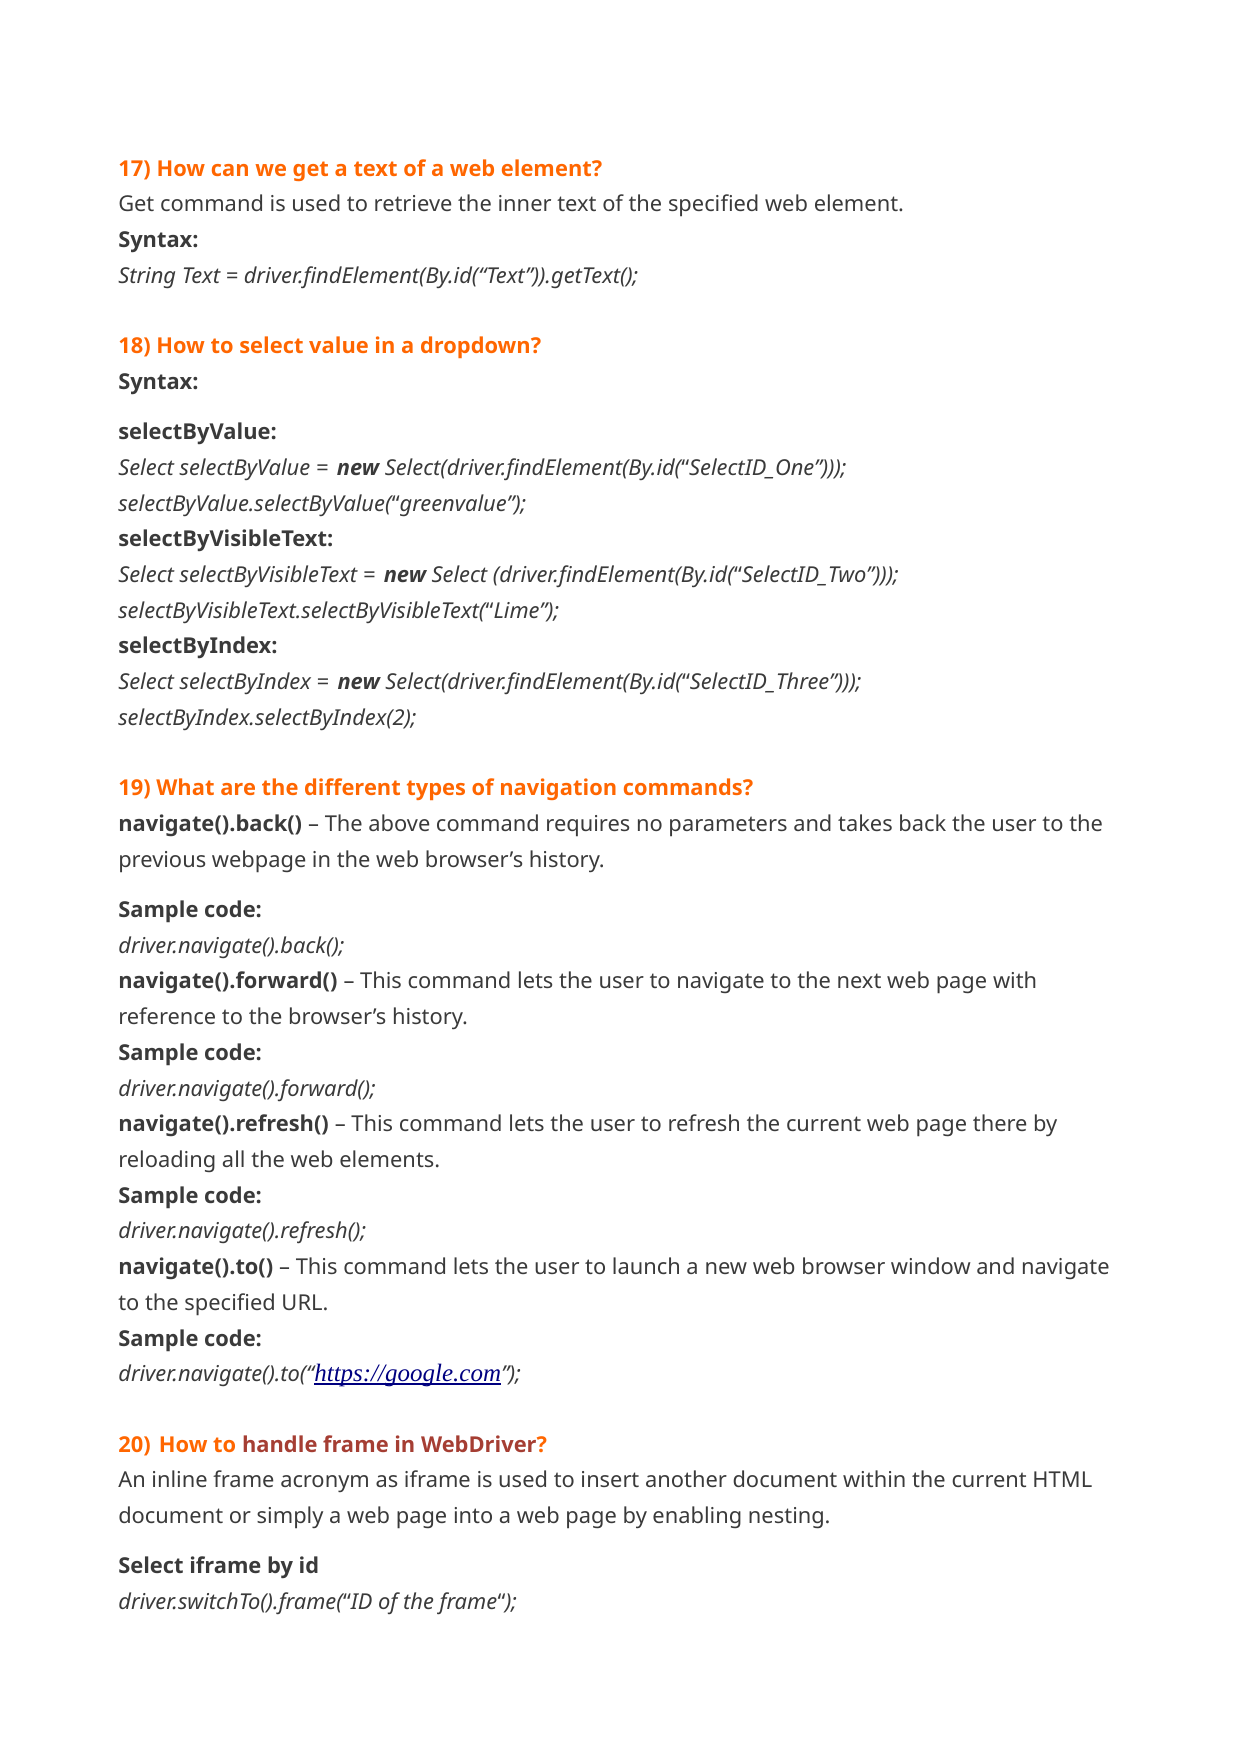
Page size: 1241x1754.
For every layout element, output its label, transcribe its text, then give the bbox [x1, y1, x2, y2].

text 20) How to handle frame in WebDriver? [118, 1428, 1122, 1458]
text 19) What are the different types of navigation commands? navigate().back() – The above command requires no parameters and takes back the user to the previous webpage in the web browser’s history. [118, 772, 1122, 873]
text navigate().forward() – This command lets the user to navigate to the next web page with reference to the browser’s history. [118, 965, 1122, 1031]
text 17) How can we get a text of a web element? [118, 153, 1122, 182]
text Sample code: driver.navigate().refresh(); [118, 1180, 1122, 1245]
text selectByVisibleText: Select selectByVisibleText = new Select (driver.findElement(By.id(“SelectID_Two”))); selectByVisibleText.selectByVisibleText(“Lime”); [118, 523, 1122, 624]
text navigate().to() – This command lets the user to launch a new web browser window and navigate to the specified URL. [118, 1251, 1122, 1317]
text Syntax: String Text = driver.findElement(By.id(“Text”)).getText(); [118, 224, 1122, 289]
text An inline frame acronym as iframe is used to insert another document within the current HTML document or simply a web page into a web page by enabling nesting. [118, 1464, 1122, 1530]
text selectByIndex: Select selectByIndex = new Select(driver.findElement(By.id(“SelectID_Three”))); selectByIndex.selectByIndex(2); [118, 630, 1122, 732]
text Sample code: driver.navigate().back(); [118, 894, 1122, 959]
text Sample code: driver.navigate().to(“https://google.com”); [118, 1323, 1122, 1388]
text Get command is used to retrieve the inner text of the specified web element. [118, 188, 1122, 218]
text Syntax: [118, 366, 1122, 396]
text 18) How to select value in a dropdown? [118, 330, 1122, 360]
text Select iframe by id driver.switchTo().frame(“ID of the frame“); [118, 1550, 1122, 1616]
text navigate().refresh() – This command lets the user to refresh the current web page there by reloading all the web elements. [118, 1108, 1122, 1174]
text selectByValue: Select selectByValue = new Select(driver.findElement(By.id(“SelectID_One”))); selectByValue.selectByValue(“greenvalue”); [118, 416, 1122, 517]
text Sample code: driver.navigate().forward(); [118, 1037, 1122, 1102]
